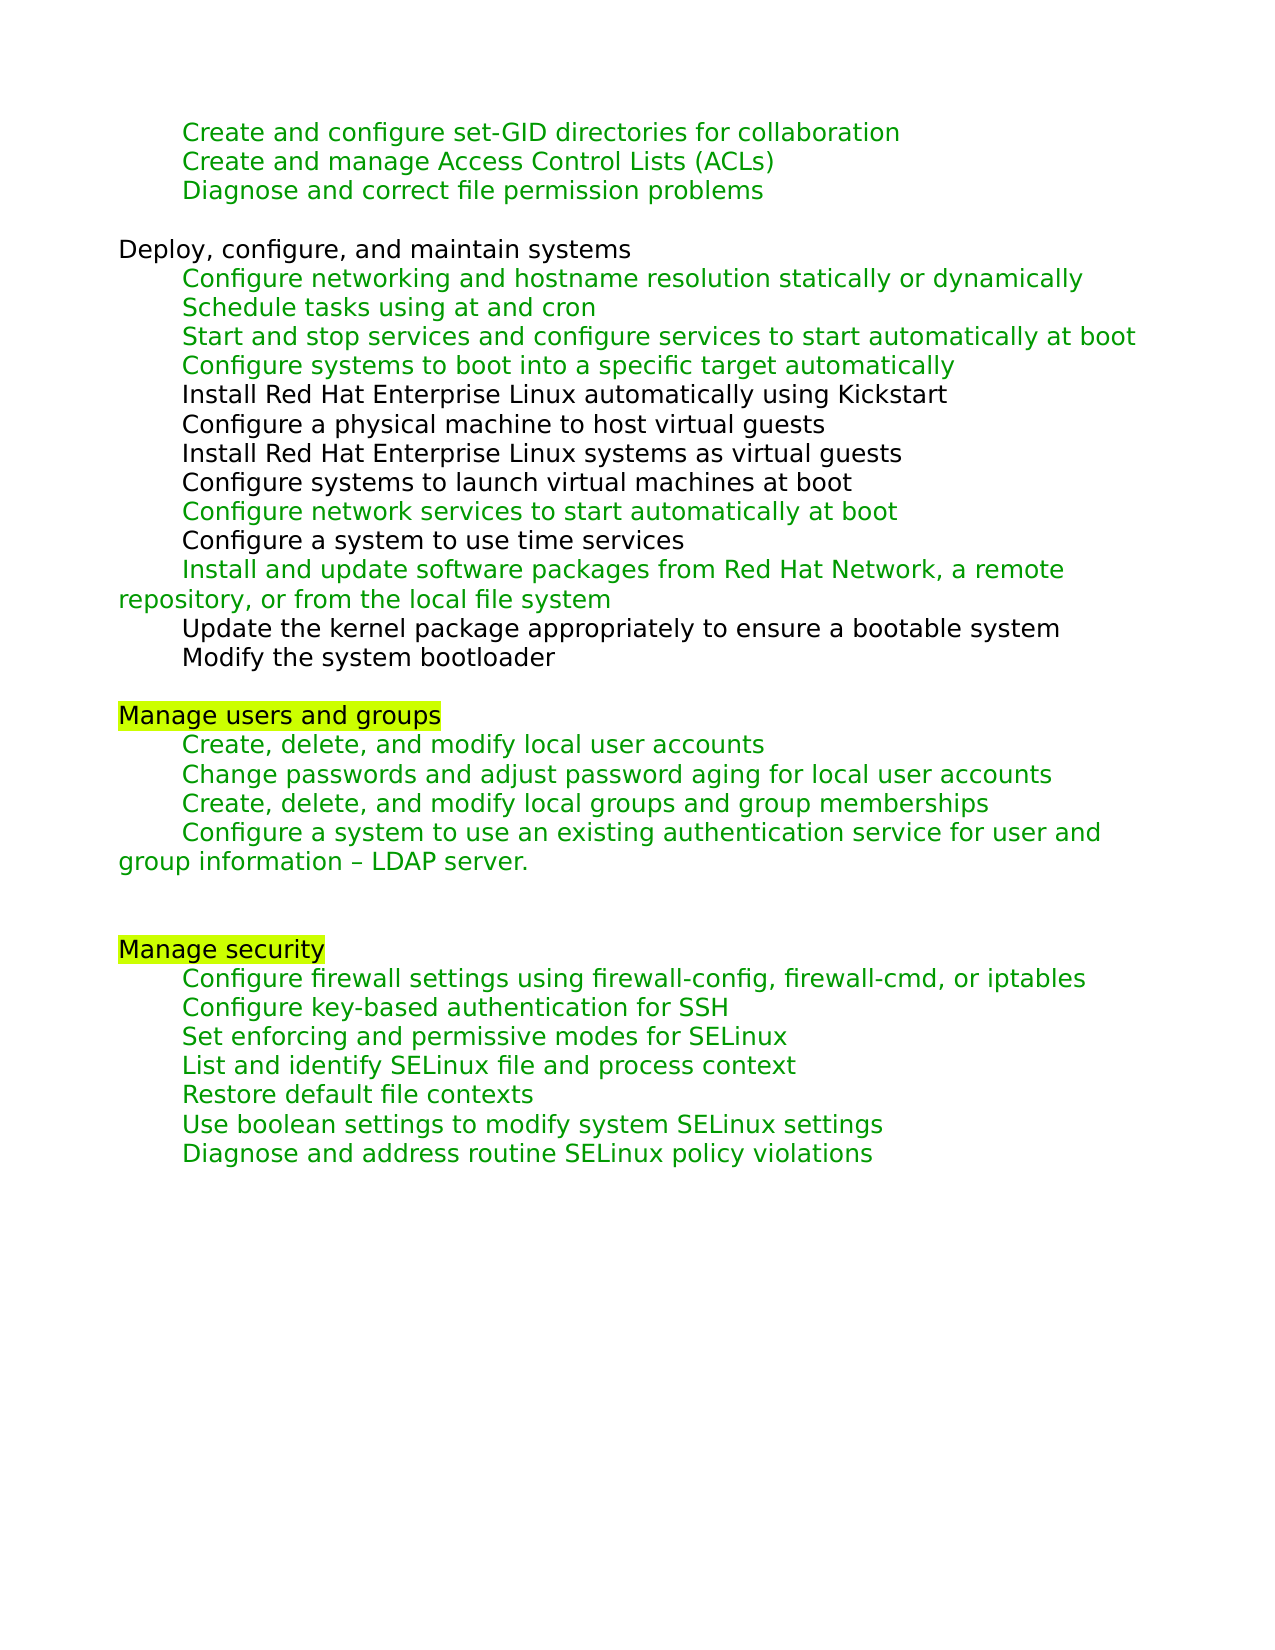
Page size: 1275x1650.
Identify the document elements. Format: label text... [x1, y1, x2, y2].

text Start and stop services and configure services to start automatically at boot [118, 322, 1157, 351]
text Install Red Hat Enterprise Linux automatically using Kickstart [118, 381, 1157, 410]
text Install and update software packages from Red Hat Network, a remote repository, or from the local file system [118, 556, 1157, 614]
text Change passwords and adjust password aging for local user accounts [118, 760, 1157, 789]
text Restore default file contexts [118, 1081, 1157, 1110]
text Deploy, configure, and maintain systems [118, 235, 1157, 264]
text Configure systems to boot into a specific target automatically [118, 351, 1157, 381]
text Schedule tasks using at and cron [118, 293, 1157, 322]
text Configure network services to start automatically at boot [118, 497, 1157, 526]
text Modify the system bootloader [118, 643, 1157, 672]
text Manage security [118, 935, 1157, 964]
text Update the kernel package appropriately to ensure a bootable system [118, 614, 1157, 643]
text Configure a physical machine to host virtual guests [118, 410, 1157, 439]
text Configure networking and hostname resolution statically or dynamically [118, 264, 1157, 293]
text Configure a system to use an existing authentication service for user and group information – LDAP server. [118, 818, 1157, 876]
text Configure a system to use time services [118, 526, 1157, 556]
text Diagnose and address routine SELinux policy violations [118, 1139, 1157, 1168]
text Set enforcing and permissive modes for SELinux [118, 1022, 1157, 1051]
text List and identify SELinux file and process context [118, 1051, 1157, 1081]
text Configure key-based authentication for SSH [118, 993, 1157, 1022]
text Create, delete, and modify local groups and group memberships [118, 789, 1157, 818]
text Create and manage Access Control Lists (ACLs) [118, 147, 1157, 176]
text Configure systems to launch virtual machines at boot [118, 468, 1157, 497]
text Install Red Hat Enterprise Linux systems as virtual guests [118, 439, 1157, 468]
text Use boolean settings to modify system SELinux settings [118, 1110, 1157, 1139]
text Configure firewall settings using firewall-config, firewall-cmd, or iptables [118, 964, 1157, 993]
text Create, delete, and modify local user accounts [118, 731, 1157, 760]
text Create and configure set-GID directories for collaboration [118, 118, 1157, 147]
text Manage users and groups [118, 701, 1157, 731]
text Diagnose and correct file permission problems [118, 176, 1157, 206]
